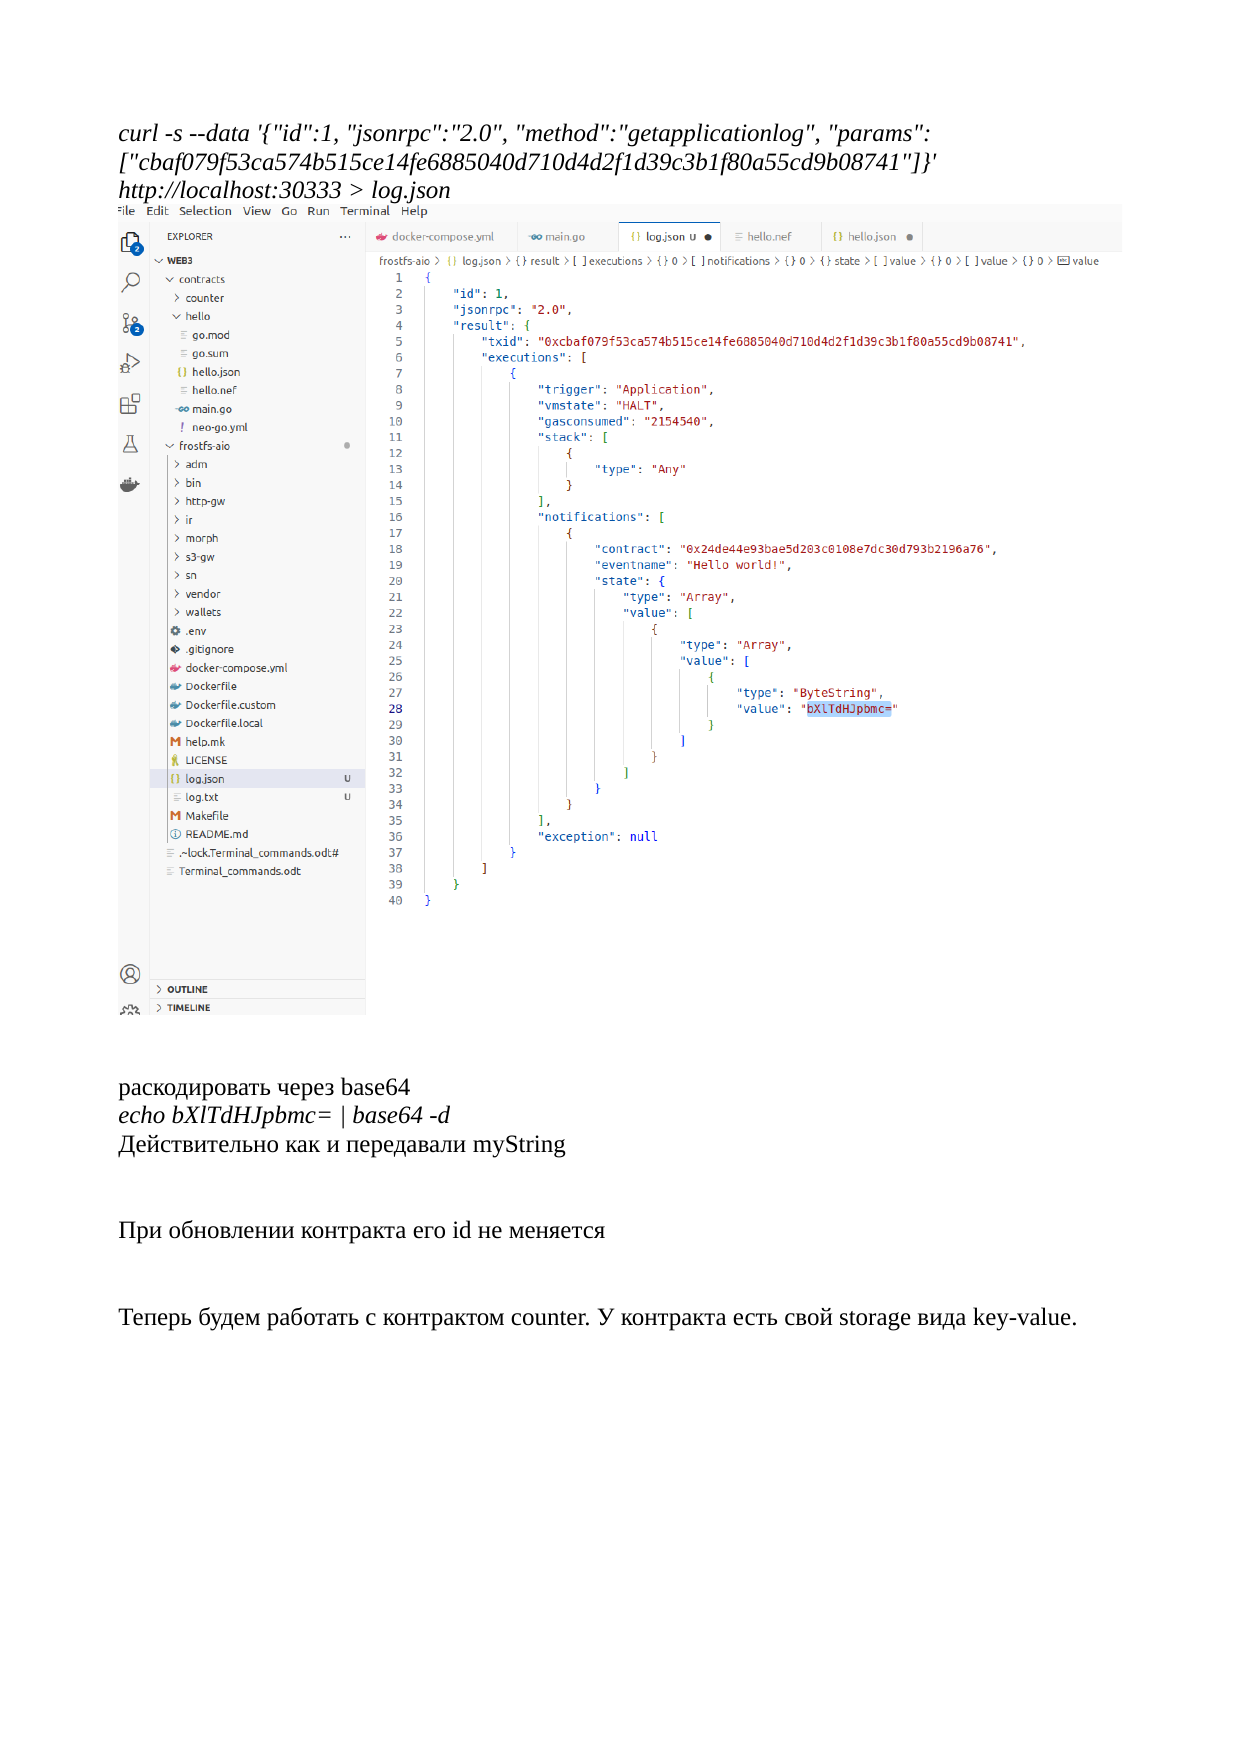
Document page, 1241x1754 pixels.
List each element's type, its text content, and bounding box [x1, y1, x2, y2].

text При обновлении контракта его id не меняется [118, 1216, 1122, 1244]
text Теперь будем работать с контрактом counter. У контракта есть свой storage вида key-value. [118, 1302, 1122, 1331]
text echo bXlTdHJpbmc= | base64 -d [118, 1101, 1122, 1129]
picture [118, 204, 1123, 1015]
text раскодировать через base64 [118, 1072, 1122, 1101]
text Действительно как и передавали myString [118, 1129, 1122, 1158]
text curl -s --data '{"id":1, "jsonrpc":"2.0", "method":"getapplicationlog", "params":["cbaf079f53ca574b515ce14fe6885040d710d4d2f1d39c3b1f80a55cd9b08741"]}' http://localhost:30333 > log.json [118, 118, 1122, 204]
